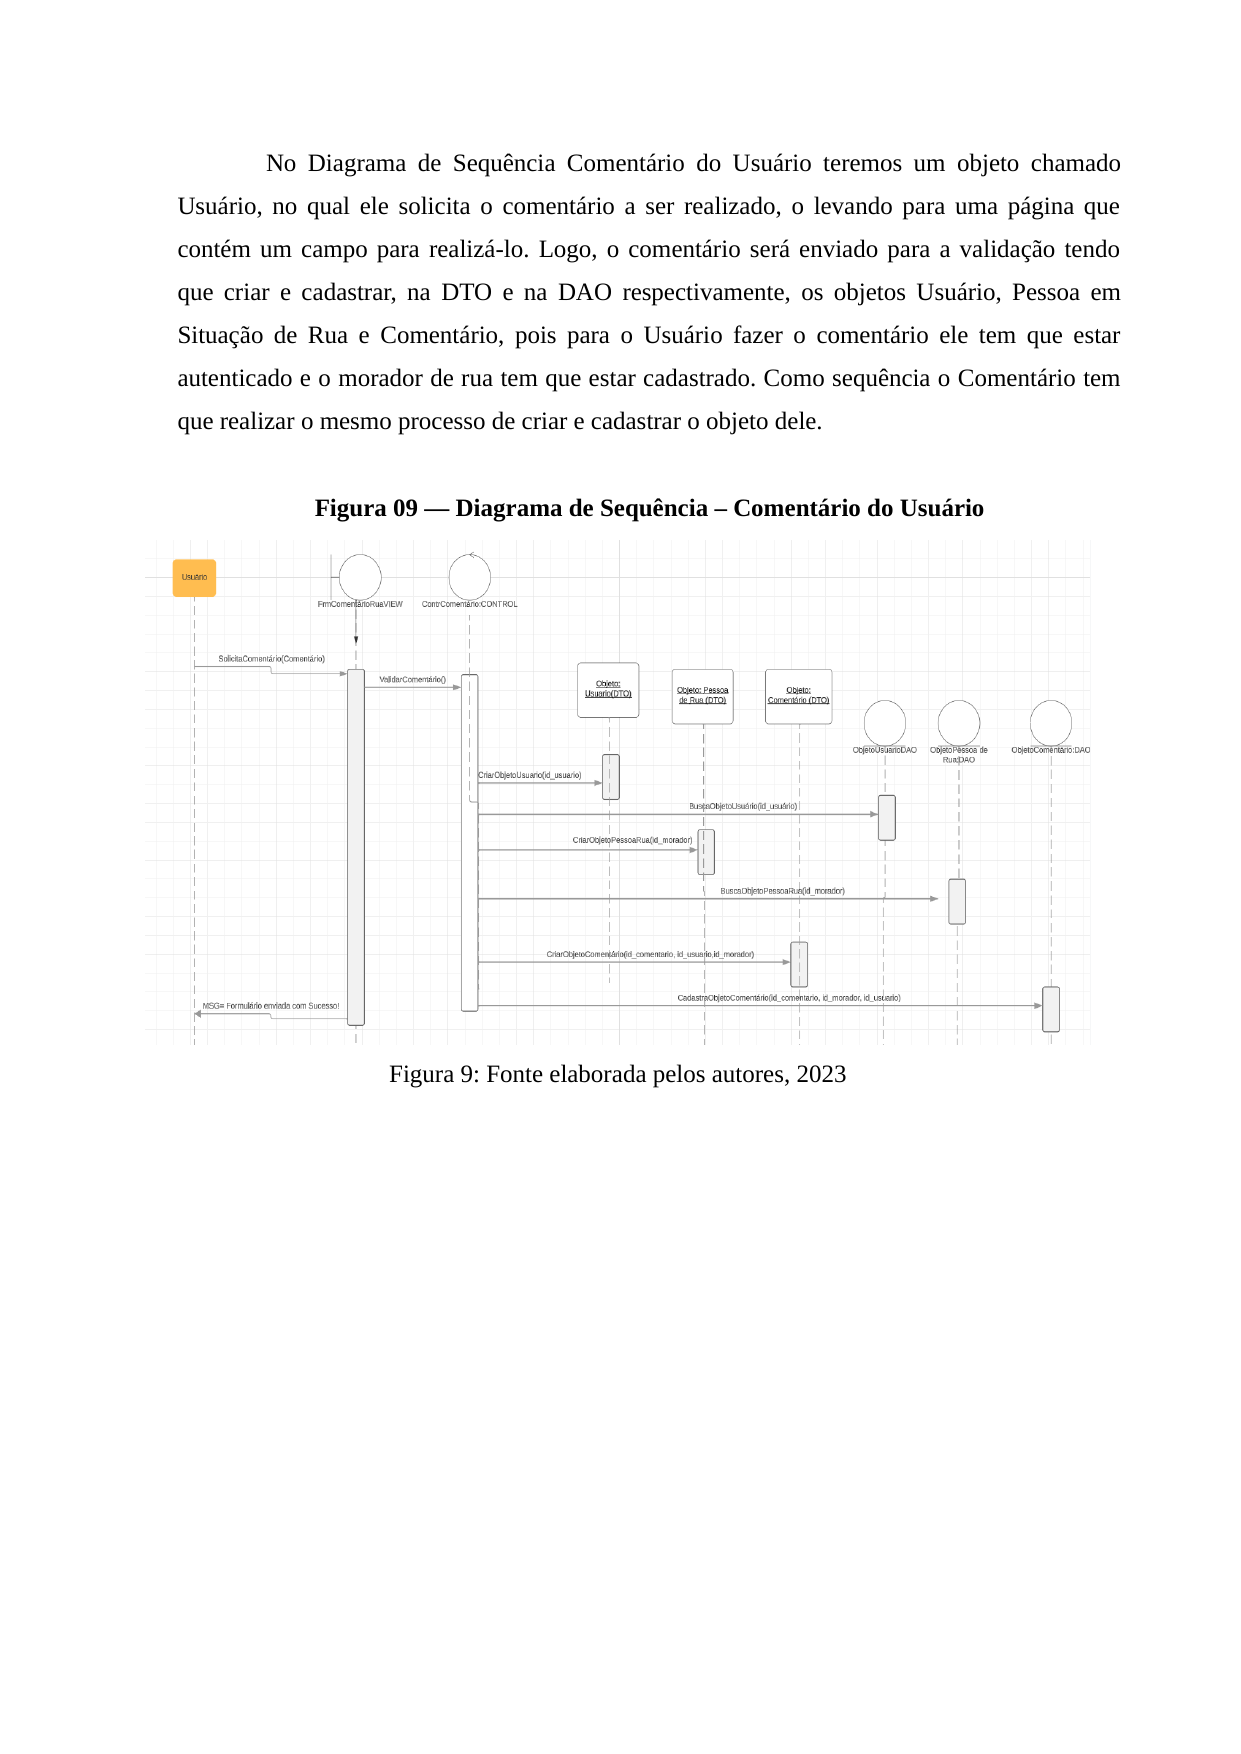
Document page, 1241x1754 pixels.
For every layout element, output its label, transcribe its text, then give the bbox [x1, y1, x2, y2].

text No Diagrama de Sequência Comentário do Usuário teremos um objeto chamado Usuário, no qual ele solicita o comentário a ser realizado, o levando para uma página que contém um campo para realizá-lo. Logo, o comentário será enviado para a validação tendo que criar e cadastrar, na DTO e na DAO respectivamente, os objetos Usuário, Pessoa em Situação de Rua e Comentário, pois para o Usuário fazer o comentário ele tem que estar autenticado e o morador de rua tem que estar cadastrado. Como sequência o Comentário tem que realizar o mesmo processo de criar e cadastrar o objeto dele. [177, 148, 1122, 435]
picture [145, 540, 1091, 1045]
text Figura 09 — Diagrama de Sequência – Comentário do Usuário [177, 493, 1122, 521]
text Figura 9: Fonte elaborada pelos autores, 2023 [0, 540, 1235, 1088]
